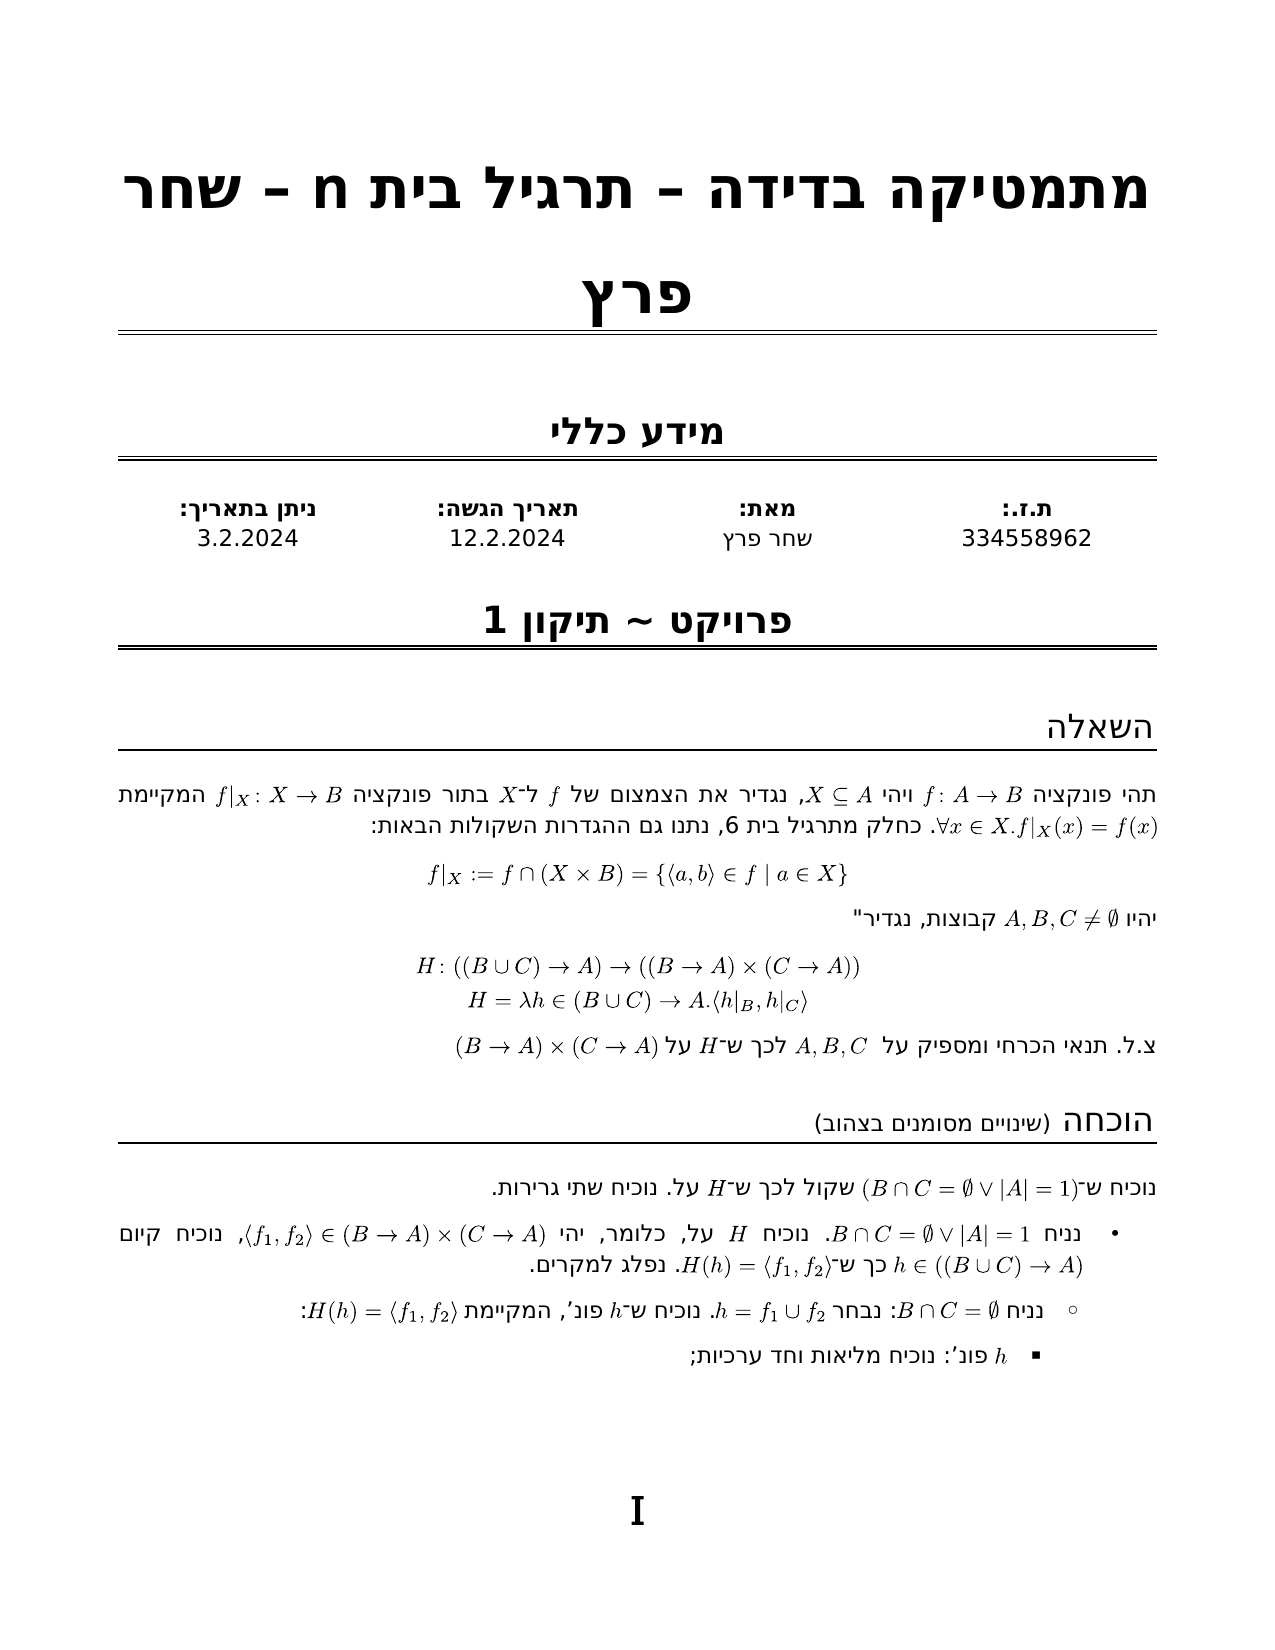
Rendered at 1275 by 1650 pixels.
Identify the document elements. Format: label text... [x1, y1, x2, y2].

text ניתן בתאריך: 3.2.2024 [118, 495, 378, 552]
title מתמטיקה בדידה – תרגיל בית n – שחר פרץ [118, 143, 1157, 330]
list נניח : נבחר . נוכיח ש־ פונ’, המקיימת : [118, 1297, 1082, 1324]
subtitle מידע כללי [118, 406, 1157, 456]
text ת.ז.: 334558962 [897, 495, 1157, 552]
text צ.ל. תנאי הכרחי ומספיק על לכך ש־ על [118, 1032, 1157, 1059]
text יהיו קבוצות, נגדיר" [118, 905, 1157, 932]
text מאת: שחר פרץ [637, 495, 897, 552]
subtitle הוכחה (שינויים מסומנים בצהוב) [118, 1098, 1157, 1142]
subtitle פרויקט ~ תיקון 1 [118, 596, 1157, 645]
text נוכיח ש־ שקול לכך ש־ על. נוכיח שתי גרירות. [118, 1174, 1157, 1202]
text תהי פונקציה ויהי , נגדיר את הצמצום של ל־ בתור פונקציה המקיימת . כחלק מתרגיל בית 6, נתנו גם ההגדרות השקולות הבאות: [118, 781, 1157, 839]
list פונ’: נוכיח מליאות וחד ערכיות; [118, 1342, 1044, 1369]
subtitle השאלה [118, 704, 1157, 749]
text תאריך הגשה: 12.2.2024 [378, 495, 637, 552]
list נניח . נוכיח על, כלומר, יהי , נוכיח קיום כך ש־. נפלג למקרים. [118, 1220, 1119, 1278]
